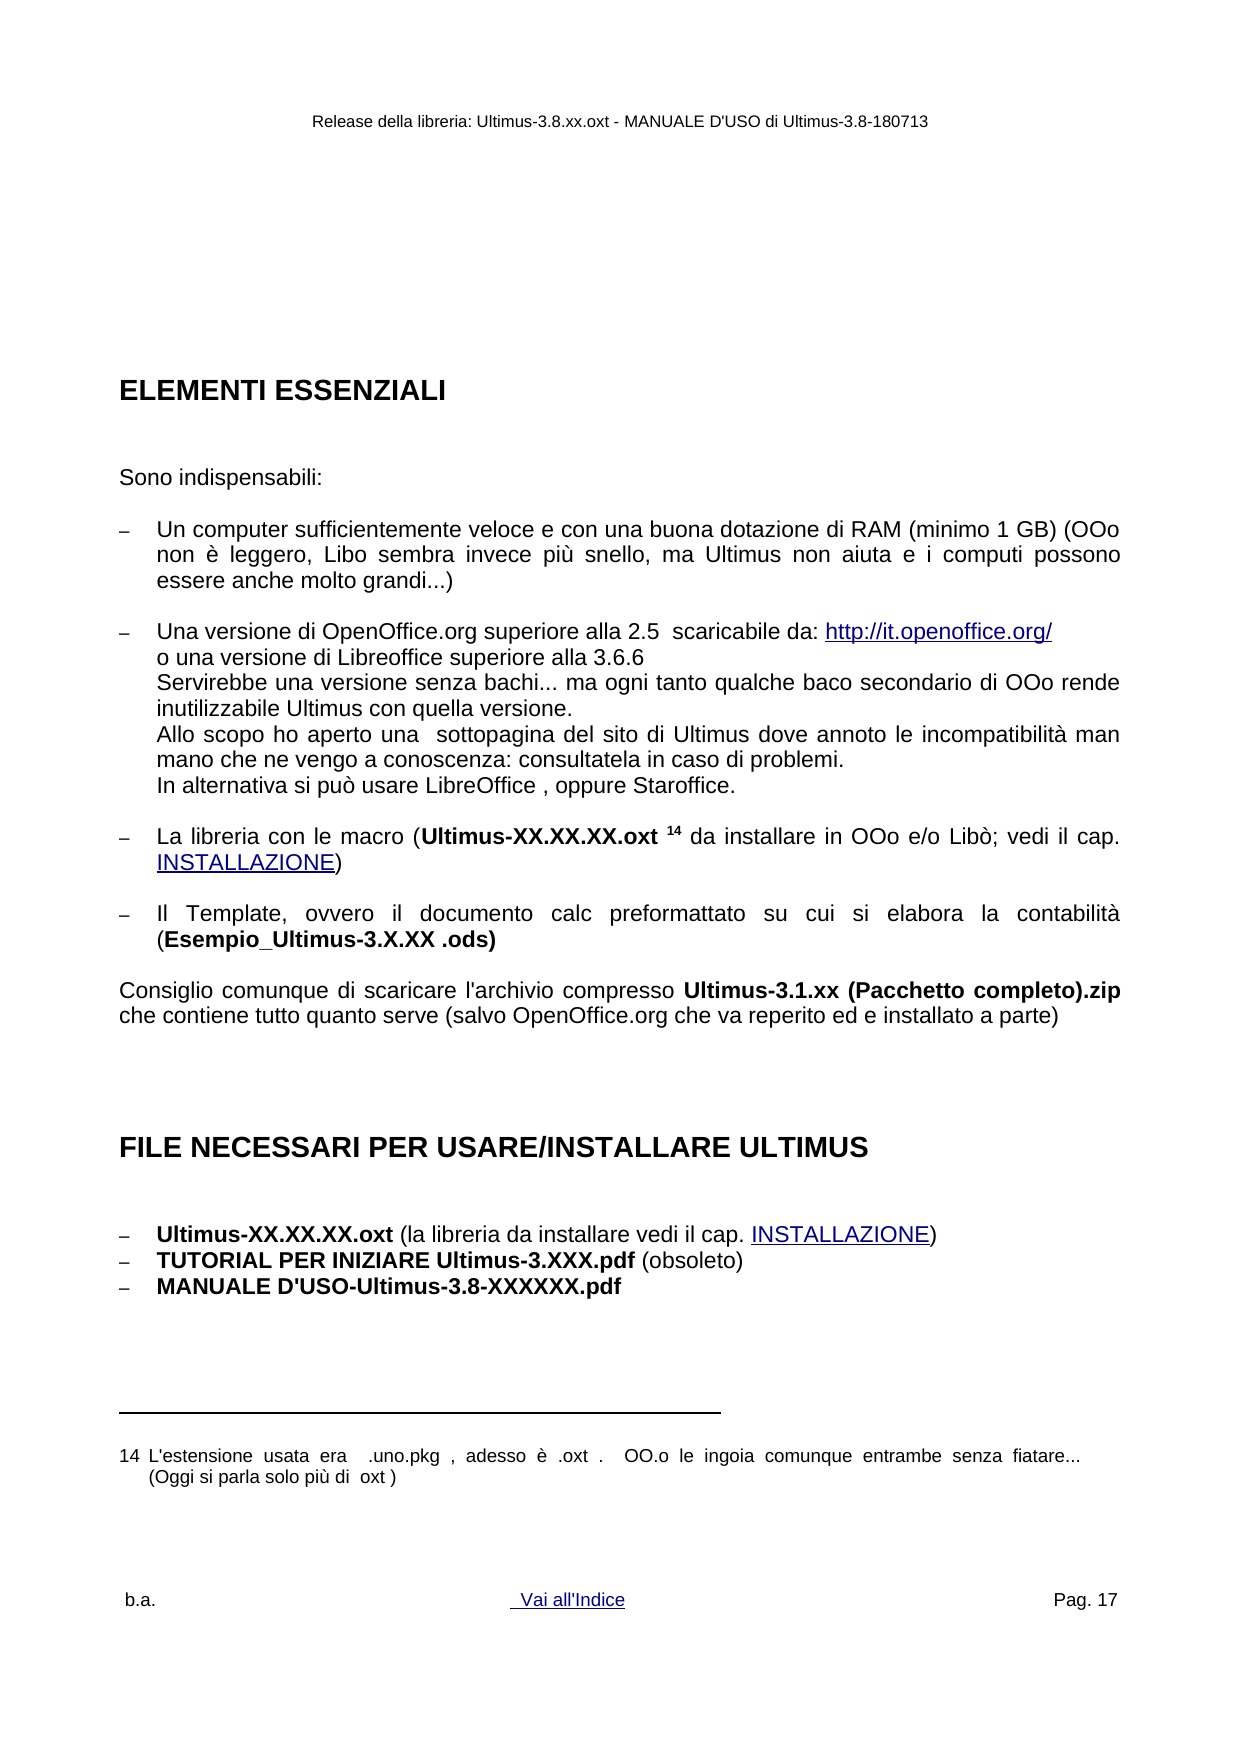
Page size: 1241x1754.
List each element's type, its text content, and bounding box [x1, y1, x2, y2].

list MANUALE D'USO-Ultimus-3.8-XXXXXX.pdf [119, 1273, 1121, 1299]
list o una versione di Libreoffice superiore alla 3.6.6 [119, 644, 1121, 670]
list Ultimus-XX.XX.XX.oxt (la libreria da installare vedi il cap. INSTALLAZIONE) [119, 1222, 1121, 1248]
list Servirebbe una versione senza bachi... ma ogni tanto qualche baco secondario di OOo rende inutilizzabile Ultimus con quella versione. [119, 670, 1121, 721]
list Una versione di OpenOffice.org superiore alla 2.5 scaricabile da: http://it.openoffice.org/ [119, 619, 1121, 644]
list In alternativa si può usare LibreOffice , oppure Staroffice. [119, 773, 1121, 798]
subtitle ELEMENTI ESSENZIALI [119, 373, 1121, 406]
list Allo scopo ho aperto una sottopagina del sito di Ultimus dove annoto le incompatibilità man mano che ne vengo a conoscenza: consultatela in caso di problemi. [119, 721, 1121, 773]
list TUTORIAL PER INIZIARE Ultimus-3.XXX.pdf (obsoleto) [119, 1248, 1121, 1273]
text Consiglio comunque di scaricare l'archivio compresso Ultimus-3.1.xx (Pacchetto completo).zip che contiene tutto quanto serve (salvo OpenOffice.org che va reperito ed e installato a parte) [119, 978, 1121, 1029]
list L'estensione usata era .uno.pkg , adesso è .oxt . OO.o le ingoia comunque entrambe senza fiatare... (Oggi si parla solo più di oxt ) [119, 1446, 1092, 1487]
list La libreria con le macro (Ultimus-XX.XX.XX.oxt da installare in OOo e/o Libò; vedi il cap. INSTALLAZIONE) [119, 824, 1121, 875]
list Il Template, ovvero il documento calc preformattato su cui si elabora la contabilità (Esempio_Ultimus-3.X.XX .ods) [119, 901, 1121, 952]
text Sono indispensabili: [119, 465, 1121, 491]
list Un computer sufficientemente veloce e con una buona dotazione di RAM (minimo 1 GB) (OOo non è leggero, Libo sembra invece più snello, ma Ultimus non aiuta e i computi possono essere anche molto grandi...) [119, 516, 1121, 593]
subtitle FILE NECESSARI PER USARE/INSTALLARE ULTIMUS [119, 1131, 1121, 1163]
